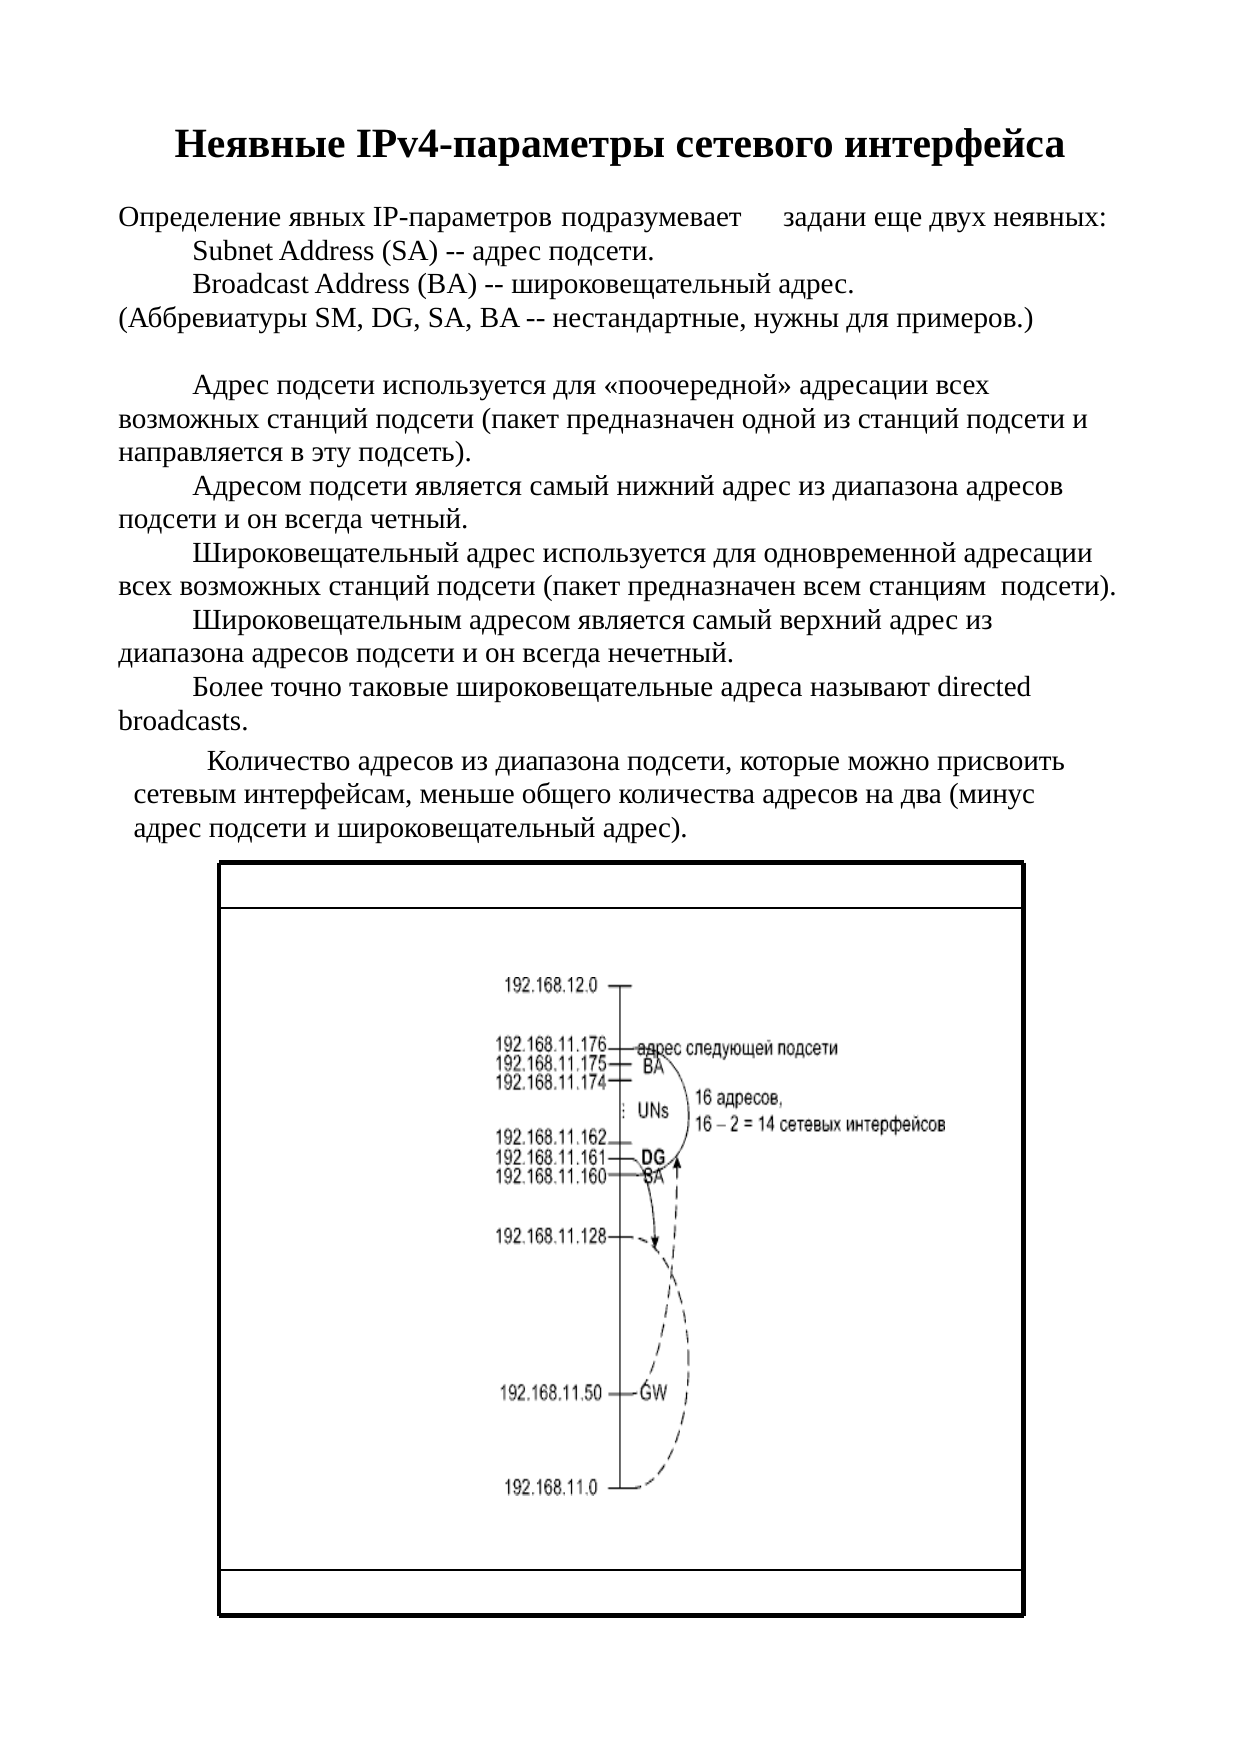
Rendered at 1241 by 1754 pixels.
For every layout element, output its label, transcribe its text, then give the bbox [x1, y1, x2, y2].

text Определение явных IP-параметров подразумевает задани еще двух неявных: [118, 199, 1122, 233]
text Более точно таковые широковещательные адреса называют directed broadcasts. [118, 669, 1122, 736]
text Широковещательный адрес используется для одновременной адресации всех возможных станций подсети (пакет предназначен всем станциям подсети). [118, 535, 1122, 602]
text Количество адресов из диапазона подсети, которые можно присвоить сетевым интерфейсам, меньше общего количества адресов на два (минус адрес подсети и широковещательный адрес). [133, 743, 1109, 843]
text Неявные IPv4-параметры сетевого интерфейса [118, 118, 1122, 166]
text Broadcast Address (BA) -- широковещательный адрес. [118, 267, 1122, 300]
text Широковещательным адресом является самый верхний адрес из диапазона адресов подсети и он всегда нечетный. [118, 602, 1122, 669]
text Адресом подсети является самый нижний адрес из диапазона адресов подсети и он всегда четный. [118, 468, 1122, 535]
picture [496, 977, 945, 1496]
text Адрес подсети используется для «поочередной» адресации всех возможных станций подсети (пакет предназначен одной из станций подсети и направляется в эту подсеть). [118, 367, 1122, 468]
text Subnet Address (SA) -- адрес подсети. [118, 233, 1122, 267]
text (Аббревиатуры SM, DG, SA, BA -- нестандартные, нужны для примеров.) [118, 300, 1122, 334]
